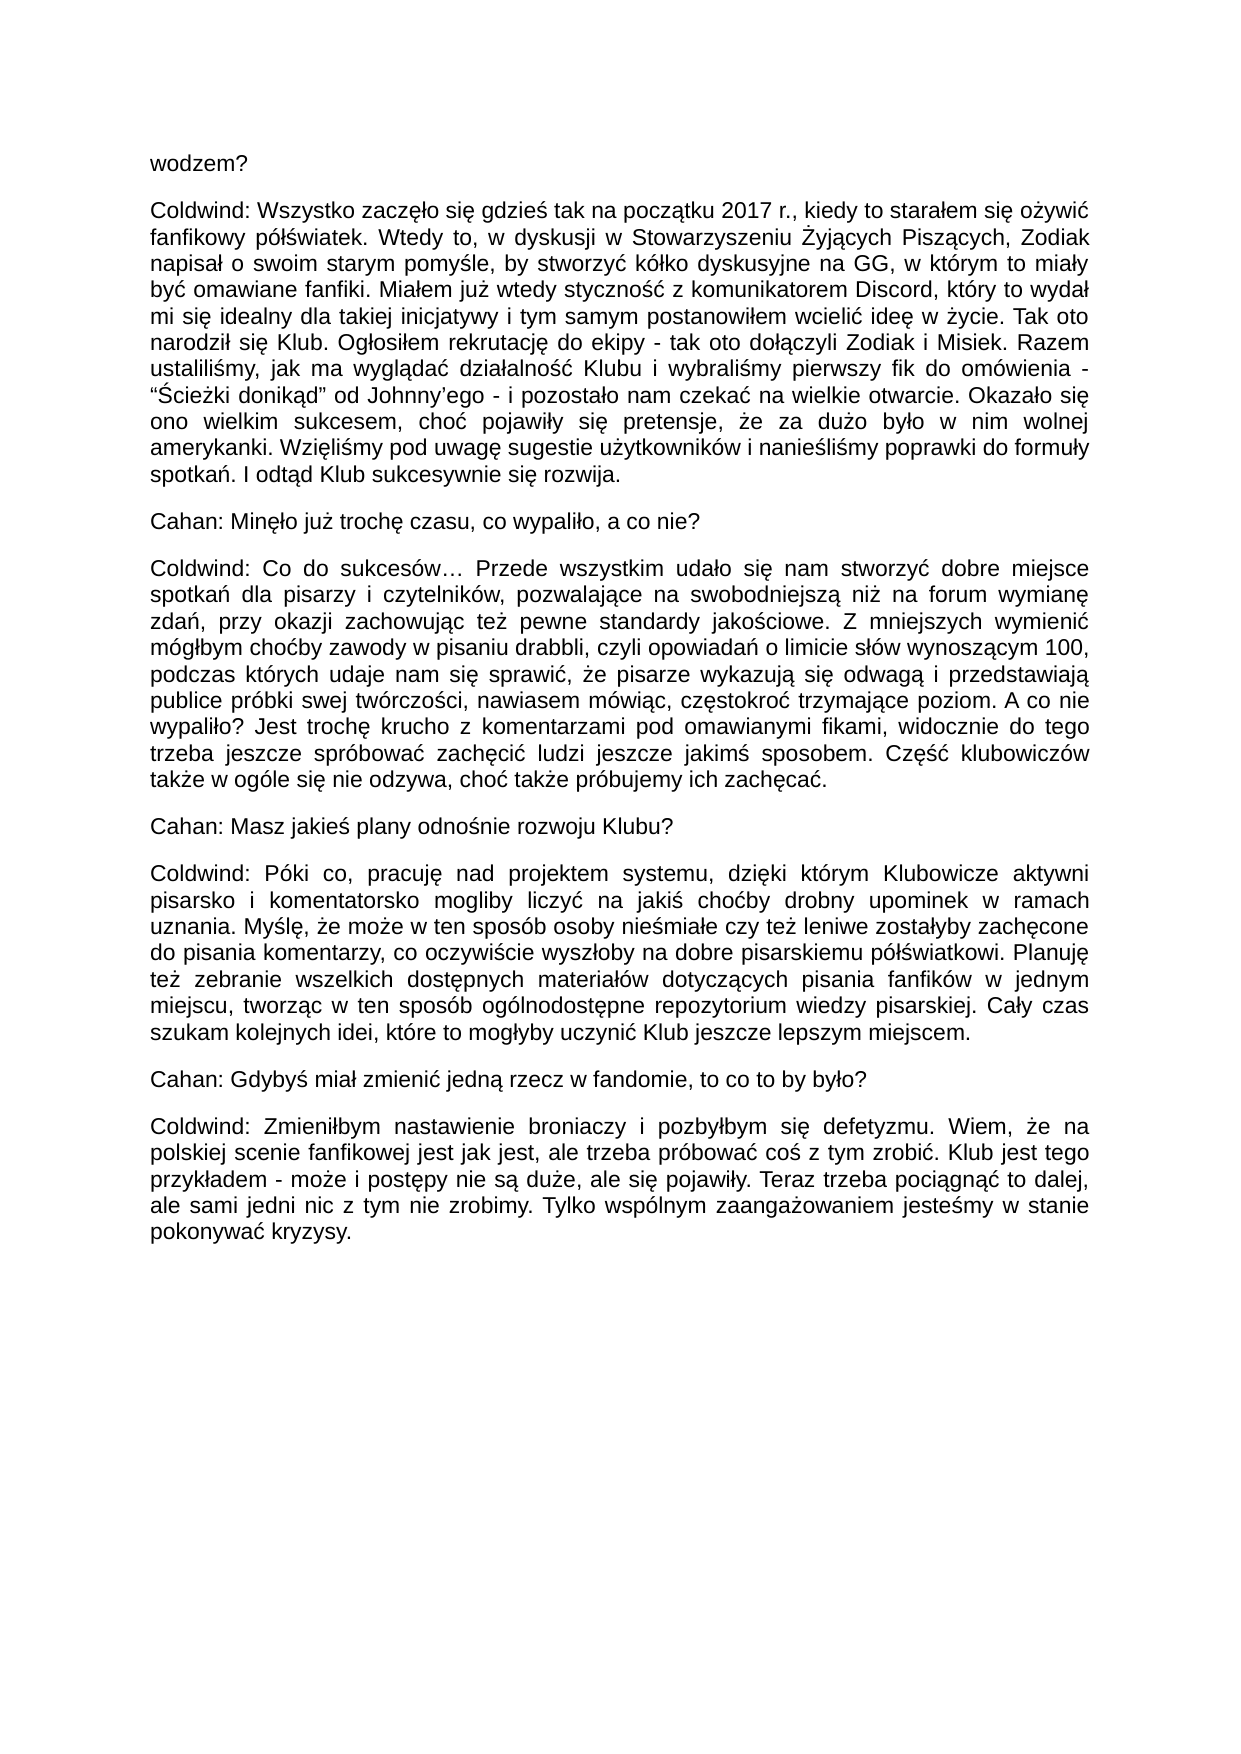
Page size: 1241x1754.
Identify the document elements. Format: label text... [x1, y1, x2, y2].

text Coldwind: Zmieniłbym nastawienie broniaczy i pozbyłbym się defetyzmu. Wiem, że na polskiej scenie fanfikowej jest jak jest, ale trzeba próbować coś z tym zrobić. Klub jest tego przykładem - może i postępy nie są duże, ale się pojawiły. Teraz trzeba pociągnąć to dalej, ale sami jedni nic z tym nie zrobimy. Tylko wspólnym zaangażowaniem jesteśmy w stanie pokonywać kryzysy. [150, 1113, 1090, 1244]
text Cahan: Minęło już trochę czasu, co wypaliło, a co nie? [150, 508, 1090, 534]
text Coldwind: Póki co, pracuję nad projektem systemu, dzięki którym Klubowicze aktywni pisarsko i komentatorsko mogliby liczyć na jakiś choćby drobny upominek w ramach uznania. Myślę, że może w ten sposób osoby nieśmiałe czy też leniwe zostałyby zachęcone do pisania komentarzy, co oczywiście wyszłoby na dobre pisarskiemu półświatkowi. Planuję też zebranie wszelkich dostępnych materiałów dotyczących pisania fanfików w jednym miejscu, tworząc w ten sposób ogólnodostępne repozytorium wiedzy pisarskiej. Cały czas szukam kolejnych idei, które to mogłyby uczynić Klub jeszcze lepszym miejscem. [150, 860, 1090, 1045]
text Cahan: Gdybyś miał zmienić jedną rzecz w fandomie, to co to by było? [150, 1066, 1090, 1092]
text Coldwind: Co do sukcesów… Przede wszystkim udało się nam stworzyć dobre miejsce spotkań dla pisarzy i czytelników, pozwalające na swobodniejszą niż na forum wymianę zdań, przy okazji zachowując też pewne standardy jakościowe. Z mniejszych wymienić mógłbym choćby zawody w pisaniu drabbli, czyli opowiadań o limicie słów wynoszącym 100, podczas których udaje nam się sprawić, że pisarze wykazują się odwagą i przedstawiają publice próbki swej twórczości, nawiasem mówiąc, częstokroć trzymające poziom. A co nie wypaliło? Jest trochę krucho z komentarzami pod omawianymi fikami, widocznie do tego trzeba jeszcze spróbować zachęcić ludzi jeszcze jakimś sposobem. Część klubowiczów także w ogóle się nie odzywa, choć także próbujemy ich zachęcać. [150, 555, 1090, 792]
text Cahan: Masz jakieś plany odnośnie rozwoju Klubu? [150, 813, 1090, 839]
text wodzem? [150, 150, 1090, 176]
text Coldwind: Wszystko zaczęło się gdzieś tak na początku 2017 r., kiedy to starałem się ożywić fanfikowy półświatek. Wtedy to, w dyskusji w Stowarzyszeniu Żyjących Piszących, Zodiak napisał o swoim starym pomyśle, by stworzyć kółko dyskusyjne na GG, w którym to miały być omawiane fanfiki. Miałem już wtedy styczność z komunikatorem Discord, który to wydał mi się idealny dla takiej inicjatywy i tym samym postanowiłem wcielić ideę w życie. Tak oto narodził się Klub. Ogłosiłem rekrutację do ekipy - tak oto dołączyli Zodiak i Misiek. Razem ustaliliśmy, jak ma wyglądać działalność Klubu i wybraliśmy pierwszy fik do omówienia - “Ścieżki donikąd” od Johnny’ego - i pozostało nam czekać na wielkie otwarcie. Okazało się ono wielkim sukcesem, choć pojawiły się pretensje, że za dużo było w nim wolnej amerykanki. Wzięliśmy pod uwagę sugestie użytkowników i nanieśliśmy poprawki do formuły spotkań. I odtąd Klub sukcesywnie się rozwija. [150, 197, 1090, 487]
